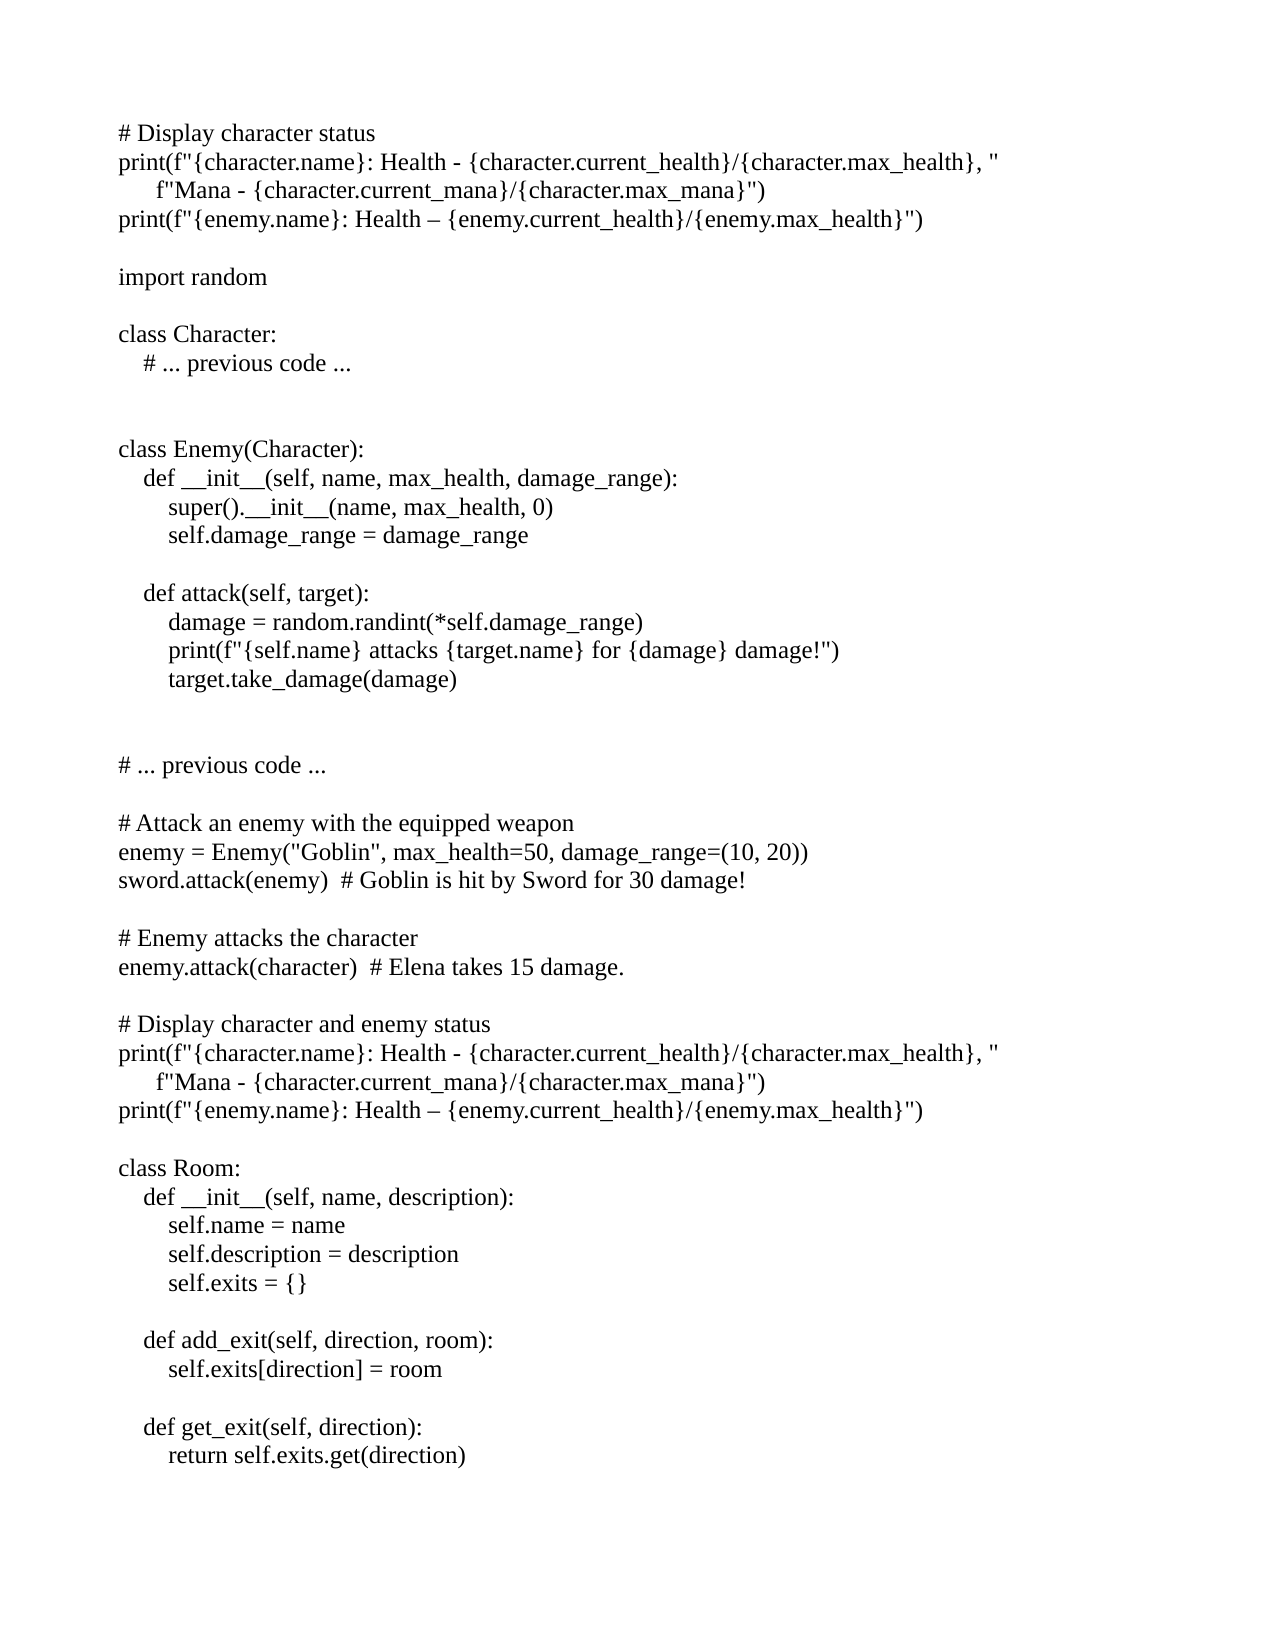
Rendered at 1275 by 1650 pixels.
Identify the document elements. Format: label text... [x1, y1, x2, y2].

text print(f"{character.name}: Health - {character.current_health}/{character.max_health}, " [118, 1038, 1157, 1067]
text # Enemy attacks the character [118, 923, 1157, 952]
text sword.attack(enemy) # Goblin is hit by Sword for 30 damage! [118, 866, 1157, 894]
text f"Mana - {character.current_mana}/{character.max_mana}") [118, 176, 1157, 204]
text self.exits = {} [118, 1268, 1157, 1297]
text self.exits[direction] = room [118, 1354, 1157, 1383]
text target.take_damage(damage) [118, 664, 1157, 693]
text class Room: [118, 1153, 1157, 1182]
text print(f"{enemy.name}: Health – {enemy.current_health}/{enemy.max_health}") [118, 1096, 1157, 1124]
text # ... previous code ... [118, 751, 1157, 779]
text print(f"{character.name}: Health - {character.current_health}/{character.max_health}, " [118, 147, 1157, 176]
text import random [118, 262, 1157, 291]
text enemy.attack(character) # Elena takes 15 damage. [118, 952, 1157, 981]
text # Display character and enemy status [118, 1009, 1157, 1038]
text def __init__(self, name, description): [118, 1182, 1157, 1211]
text # ... previous code ... [118, 348, 1157, 377]
text f"Mana - {character.current_mana}/{character.max_mana}") [118, 1067, 1157, 1096]
text class Character: [118, 319, 1157, 348]
text def attack(self, target): [118, 578, 1157, 607]
text super().__init__(name, max_health, 0) [118, 492, 1157, 521]
text # Attack an enemy with the equipped weapon [118, 808, 1157, 837]
text def get_exit(self, direction): [118, 1412, 1157, 1441]
text self.damage_range = damage_range [118, 521, 1157, 549]
text def __init__(self, name, max_health, damage_range): [118, 463, 1157, 492]
text return self.exits.get(direction) [118, 1441, 1157, 1469]
text self.name = name [118, 1211, 1157, 1239]
text class Enemy(Character): [118, 434, 1157, 463]
text enemy = Enemy("Goblin", max_health=50, damage_range=(10, 20)) [118, 837, 1157, 866]
text print(f"{self.name} attacks {target.name} for {damage} damage!") [118, 636, 1157, 664]
text # Display character status [118, 118, 1157, 147]
text damage = random.randint(*self.damage_range) [118, 607, 1157, 636]
text print(f"{enemy.name}: Health – {enemy.current_health}/{enemy.max_health}") [118, 204, 1157, 233]
text self.description = description [118, 1239, 1157, 1268]
text def add_exit(self, direction, room): [118, 1326, 1157, 1354]
